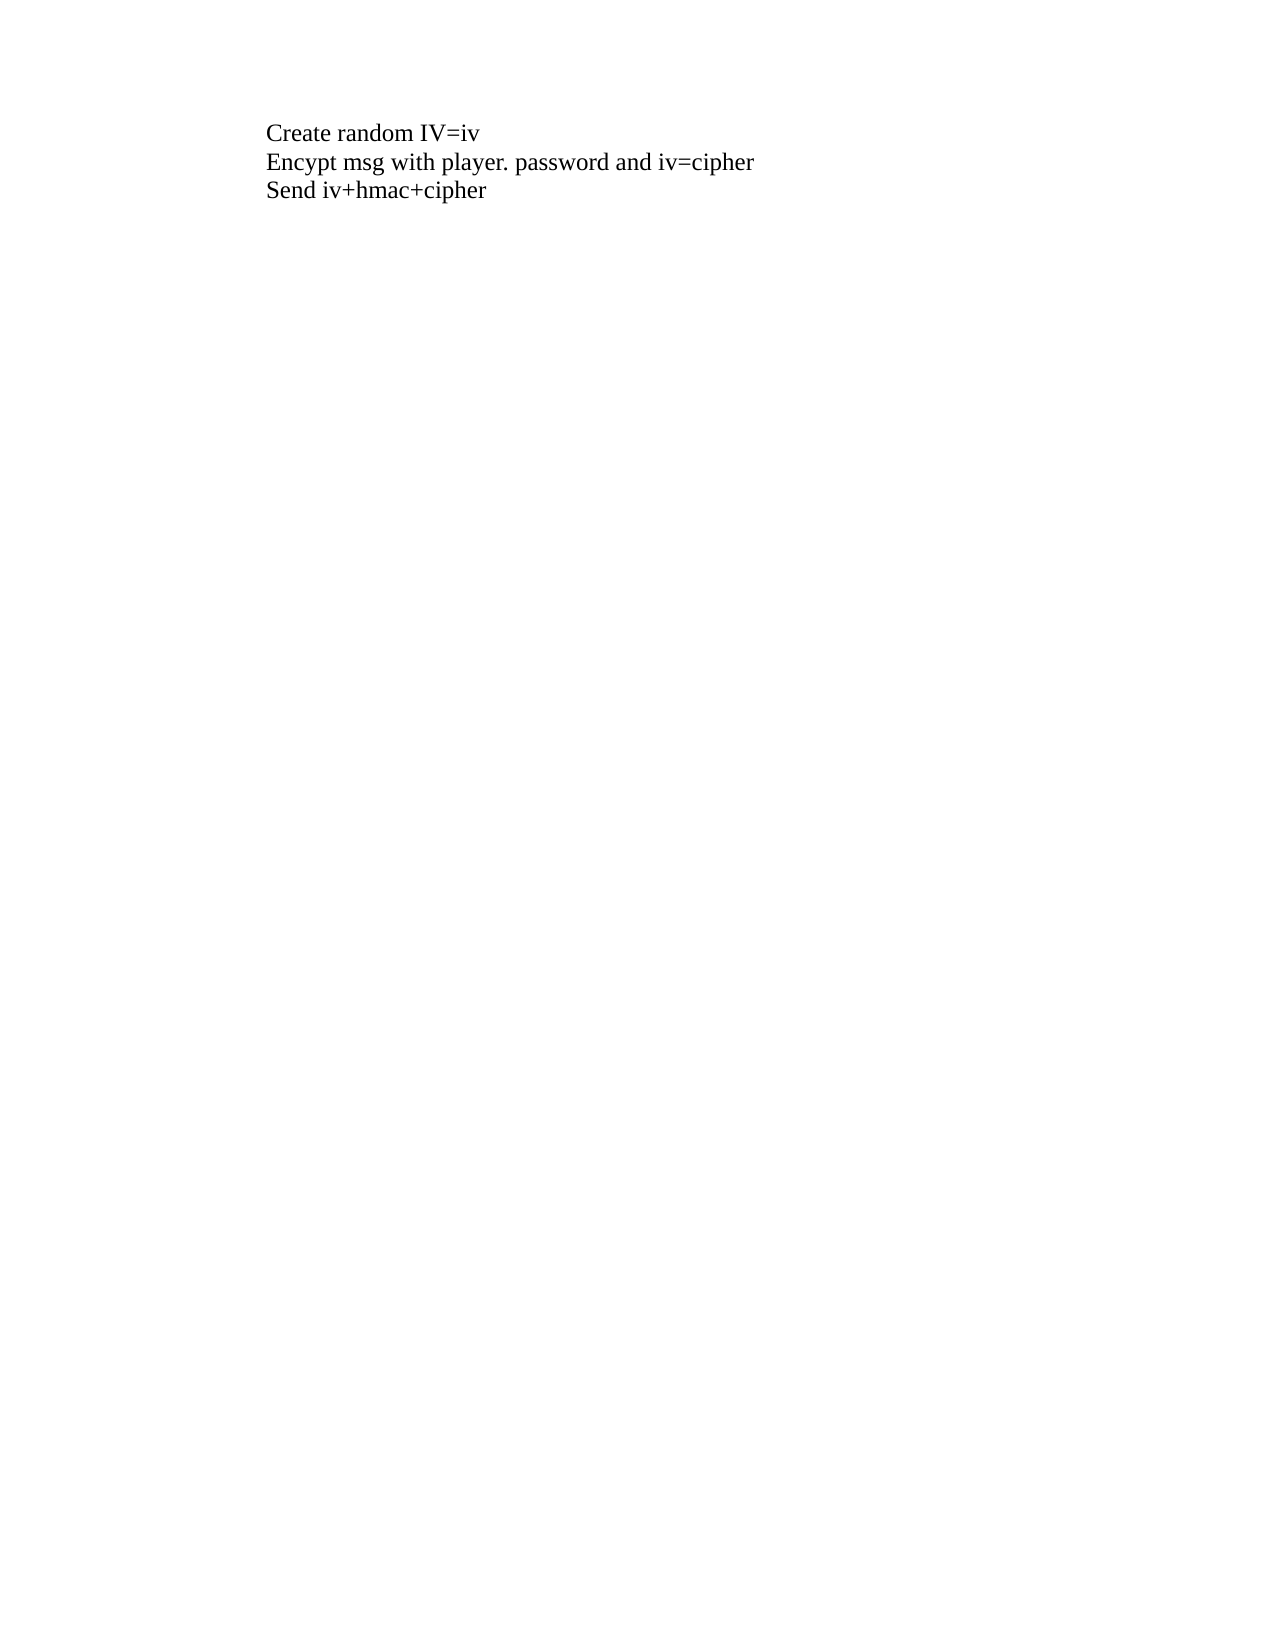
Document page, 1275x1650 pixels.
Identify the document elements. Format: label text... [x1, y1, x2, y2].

text Create random IV=iv [192, 118, 1157, 147]
text Send iv+hmac+cipher [192, 176, 1157, 204]
text Encypt msg with player. password and iv=cipher [192, 147, 1157, 176]
